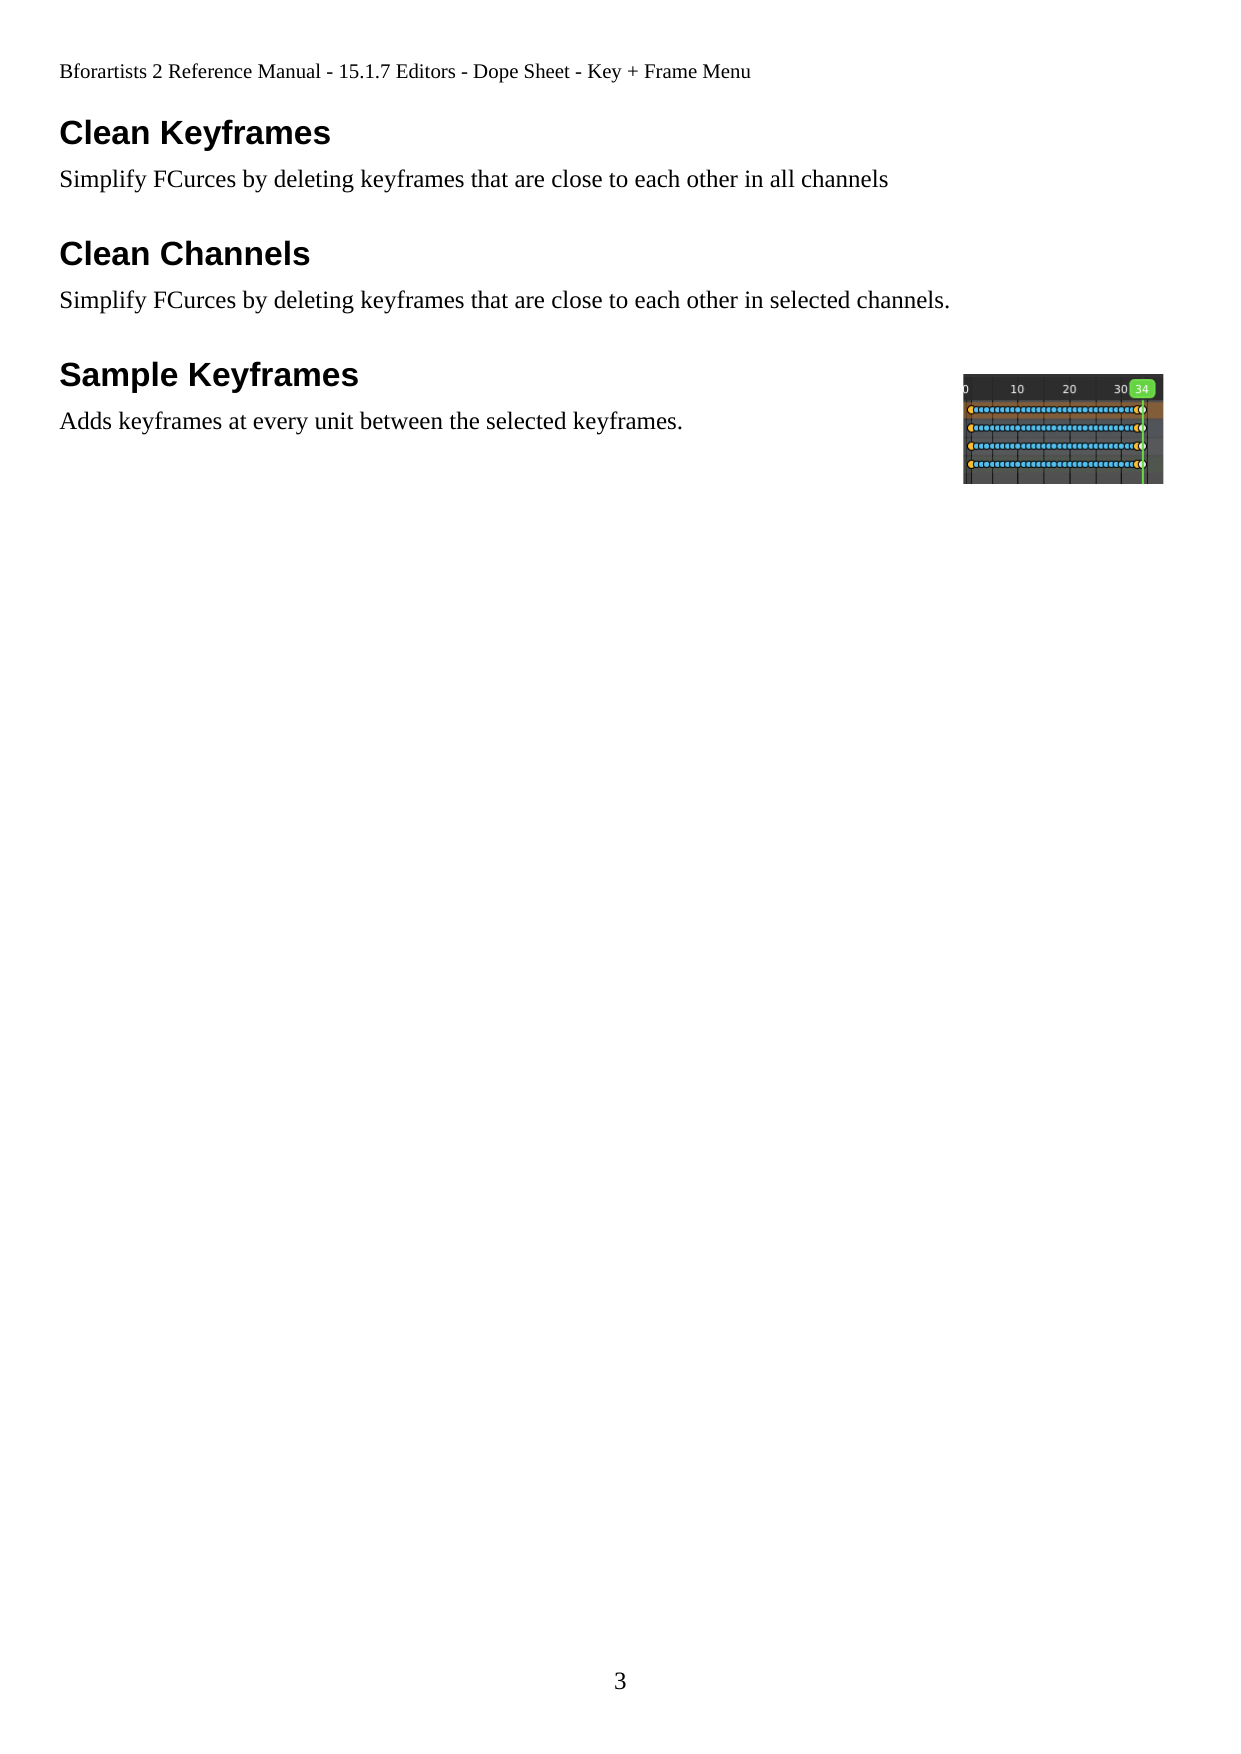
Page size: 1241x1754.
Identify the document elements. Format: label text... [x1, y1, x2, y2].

subtitle Sample Keyframes [59, 355, 1181, 393]
text Simplify FCurces by deleting keyframes that are close to each other in selected channels. [59, 285, 1181, 313]
subtitle Clean Keyframes [59, 113, 1181, 151]
picture [963, 374, 1164, 484]
text Simplify FCurces by deleting keyframes that are close to each other in all channels [59, 164, 1181, 192]
subtitle Clean Channels [59, 234, 1181, 272]
text Adds keyframes at every unit between the selected keyframes. [59, 406, 963, 434]
